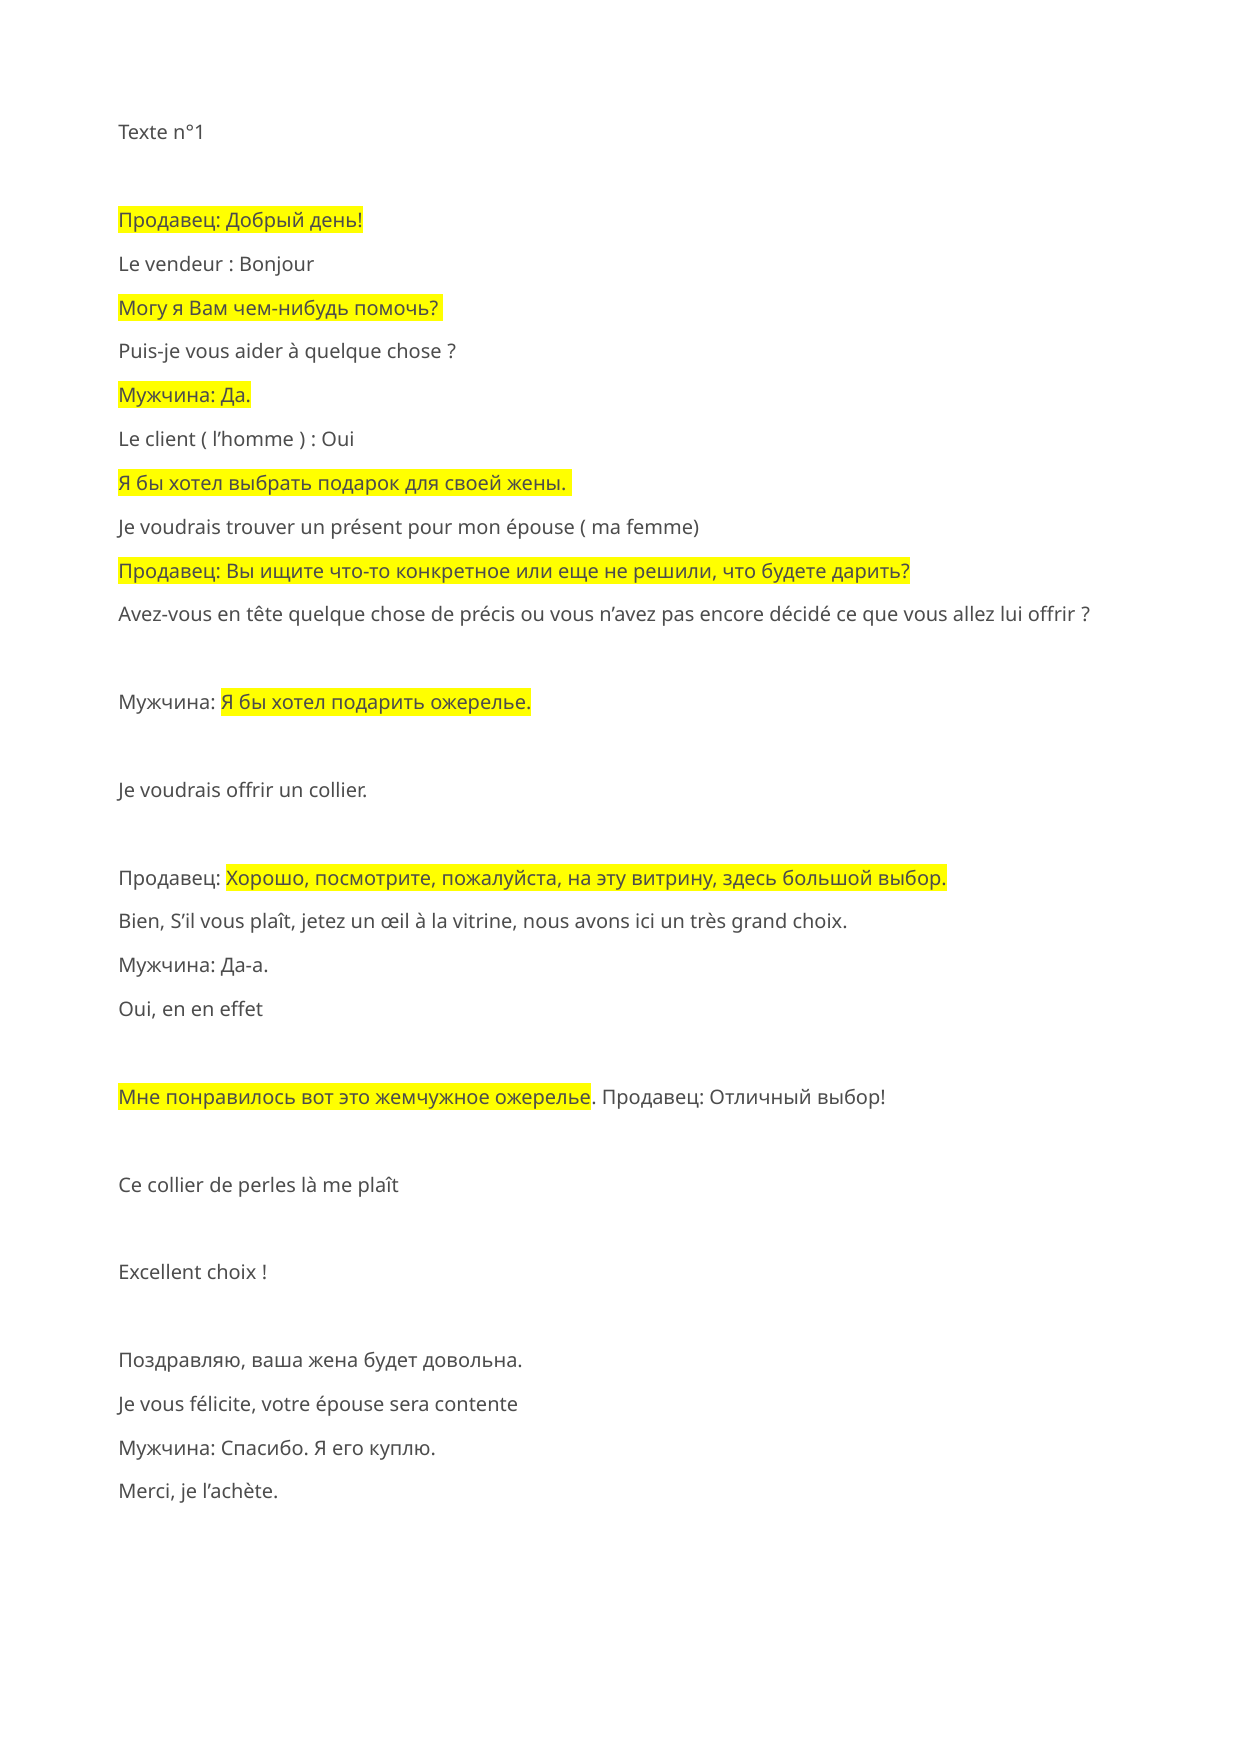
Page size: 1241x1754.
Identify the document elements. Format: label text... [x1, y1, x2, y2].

text Продавец: Добрый день! [118, 206, 1122, 233]
text Продавец: Хорошо, посмотрите, пожалуйста, на эту витрину, здесь большой выбор. [118, 864, 1122, 891]
text Я бы хотел выбрать подарок для своей жены. [118, 469, 1122, 496]
text Je voudrais offrir un collier. [118, 776, 1122, 803]
text Excellent choix ! [118, 1258, 1122, 1286]
text Могу я Вам чем-нибудь помочь? [118, 293, 1122, 321]
text Avez-vous en tête quelque chose de précis ou vous n’avez pas encore décidé ce que vous allez lui offrir ? [118, 601, 1122, 628]
text Le client ( l’homme ) : Oui [118, 425, 1122, 452]
text Merci, je l’achète. [118, 1478, 1122, 1505]
text Bien, S’il vous plaît, jetez un œil à la vitrine, nous avons ici un très grand choix. [118, 907, 1122, 935]
text Мужчина: Да. [118, 381, 1122, 408]
text Мужчина: Я бы хотел подарить ожерелье. [118, 688, 1122, 716]
text Texte n°1 [118, 118, 1122, 145]
text Мужчина: Спасибо. Я его куплю. [118, 1434, 1122, 1461]
text Je vous félicite, votre épouse sera contente [118, 1390, 1122, 1417]
text Le vendeur : Bonjour [118, 250, 1122, 277]
text Продавец: Вы ищите что-то конкретное или еще не решили, что будете дарить? [118, 557, 1122, 584]
text Мне понравилось вот это жемчужное ожерелье. Продавец: Отличный выбор! [118, 1083, 1122, 1110]
text Мужчина: Да-а. [118, 951, 1122, 979]
text Ce collier de perles là me plaît [118, 1171, 1122, 1198]
text Поздравляю, ваша жена будет довольна. [118, 1346, 1122, 1373]
text Puis-je vous aider à quelque chose ? [118, 337, 1122, 365]
text Oui, en en effet [118, 995, 1122, 1022]
text Je voudrais trouver un présent pour mon épouse ( ma femme) [118, 513, 1122, 540]
